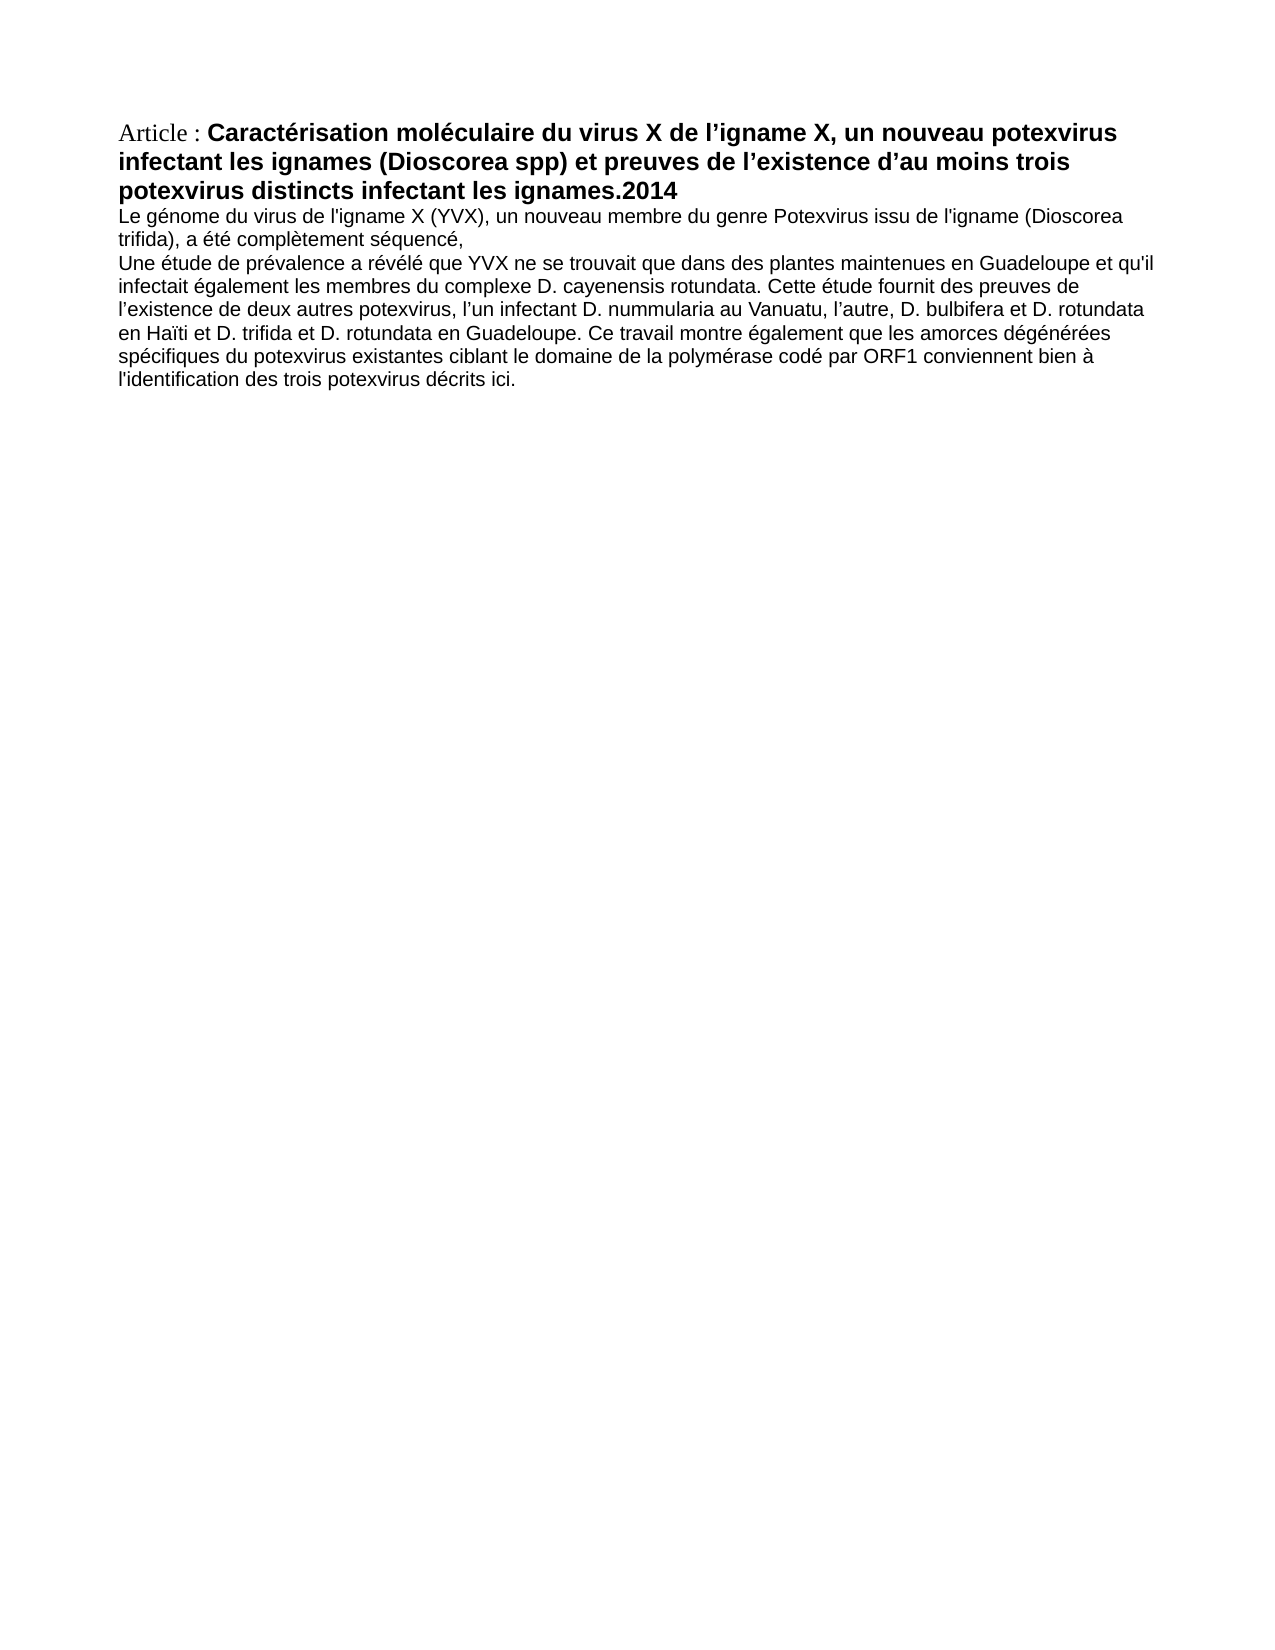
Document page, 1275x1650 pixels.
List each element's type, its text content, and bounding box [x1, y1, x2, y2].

text Une étude de prévalence a révélé que YVX ne se trouvait que dans des plantes maintenues en Guadeloupe et qu'il infectait également les membres du complexe D. cayenensis rotundata. Cette étude fournit des preuves de l’existence de deux autres potexvirus, l’un infectant D. nummularia au Vanuatu, l’autre, D. bulbifera et D. rotundata en Haïti et D. trifida et D. rotundata en Guadeloupe. Ce travail montre également que les amorces dégénérées spécifiques du potexvirus existantes ciblant le domaine de la polymérase codé par ORF1 conviennent bien à l'identification des trois potexvirus décrits ici. [118, 251, 1157, 391]
text Article : Caractérisation moléculaire du virus X de l’igname X, un nouveau potexvirus infectant les ignames (Dioscorea spp) et preuves de l’existence d’au moins trois potexvirus distincts infectant les ignames.2014 [118, 118, 1157, 204]
text Le génome du virus de l'igname X (YVX), un nouveau membre du genre Potexvirus issu de l'igname (Dioscorea trifida), a été complètement séquencé, [118, 204, 1157, 251]
